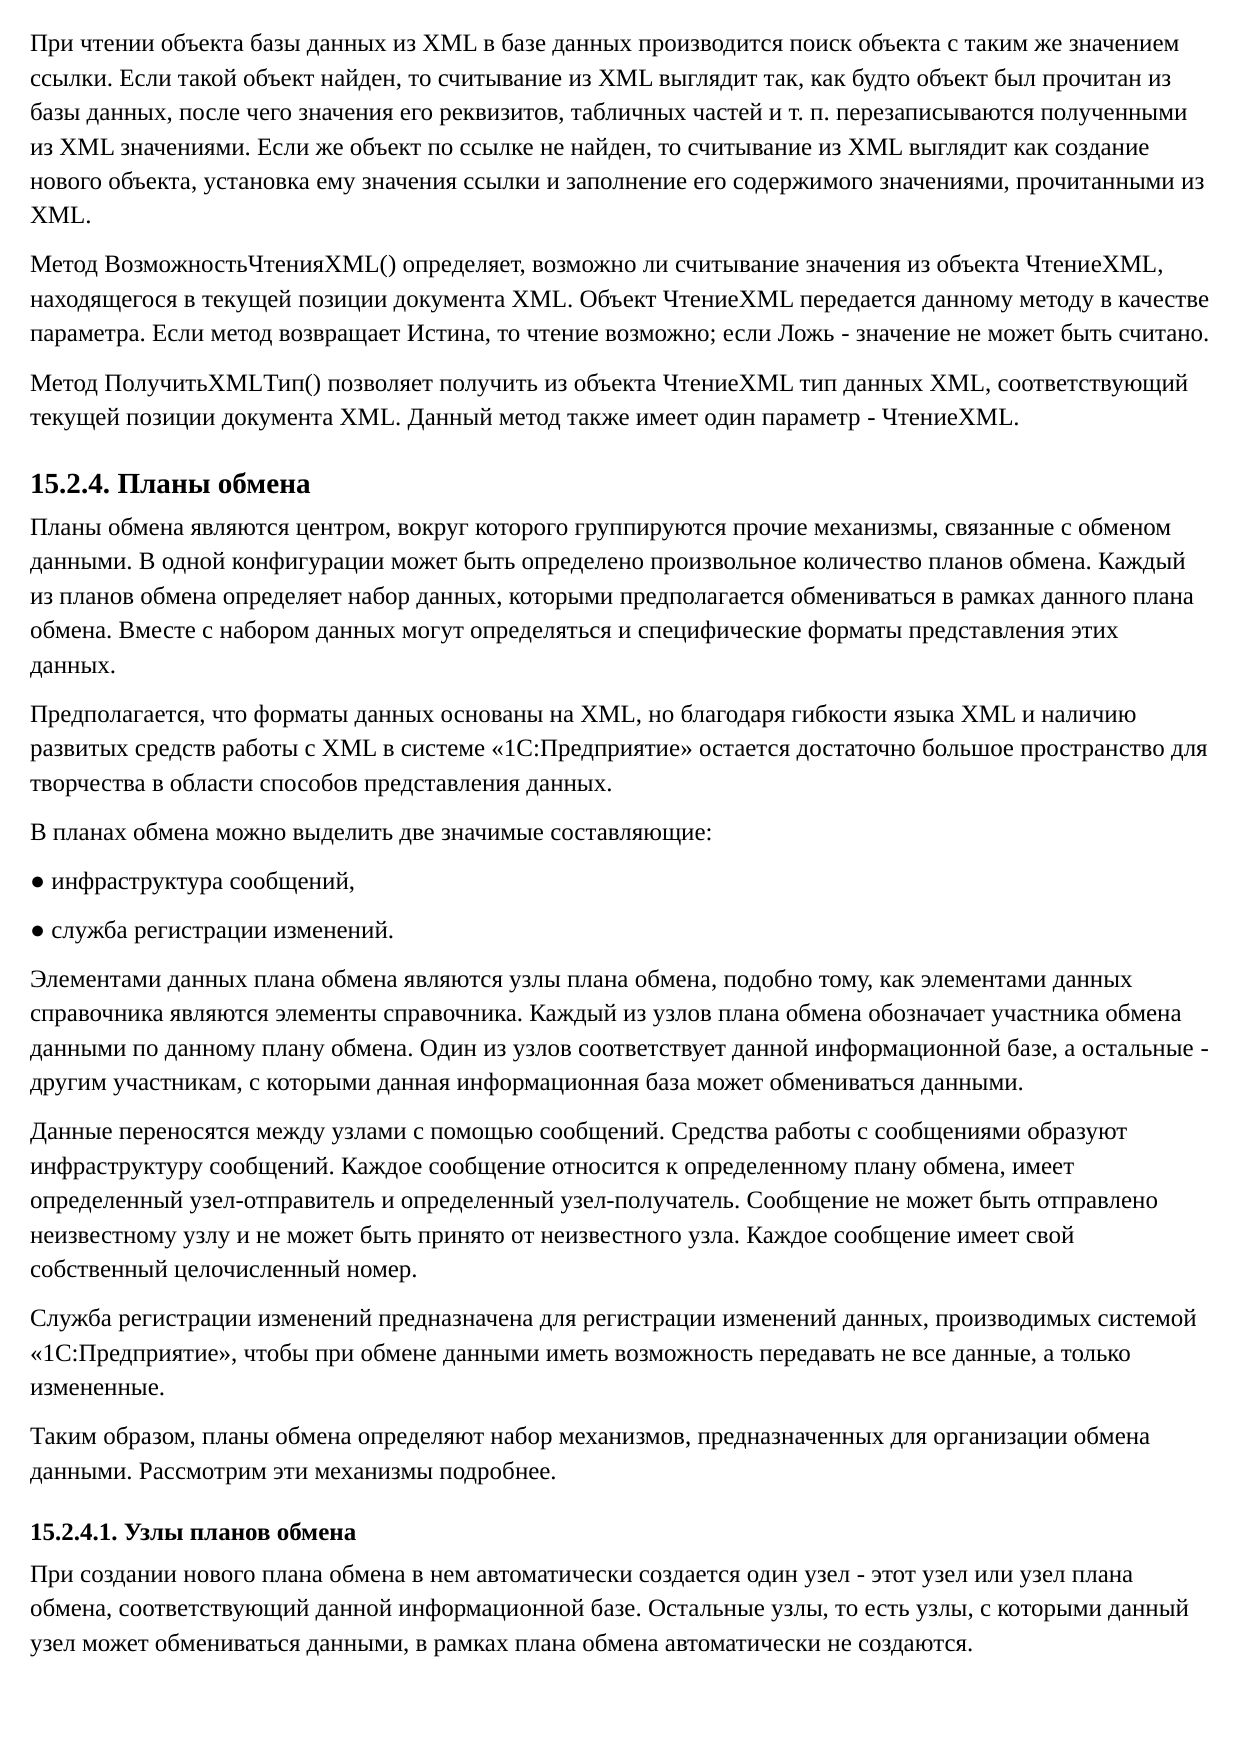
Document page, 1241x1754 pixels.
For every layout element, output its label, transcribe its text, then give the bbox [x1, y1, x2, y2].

text Данные переносятся между узлами с помощью сообщений. Средства работы с сообщениями образуют инфраструктуру сообщений. Каждое сообщение относится к определенному плану обмена, имеет определенный узел-отправитель и определенный узел-получатель. Сообщение не может быть отправлено неизвестному узлу и не может быть принято от неизвестного узла. Каждое сообщение имеет свой собственный целочисленный номер. [30, 1116, 1211, 1283]
text При чтении объекта базы данных из XML в базе данных производится поиск объекта с таким же значением ссылки. Если такой объект найден, то считывание из XML выглядит так, как будто объект был прочитан из базы данных, после чего значения его реквизитов, табличных частей и т. п. перезаписываются полученными из XML значениями. Если же объект по ссылке не найден, то считывание из XML выглядит как создание нового объекта, установка ему значения ссылки и заполнение его содержимого значениями, прочитанными из XML. [30, 28, 1211, 229]
text Предполагается, что форматы данных основаны на XML, но благодаря гибкости языка XML и наличию развитых средств работы с XML в системе «1С:Предприятие» остается достаточно большое пространство для творчества в области способов представления данных. [30, 699, 1211, 796]
text Планы обмена являются центром, вокруг которого группируются прочие механизмы, связанные с обменом данными. В одной конфигурации может быть определено произвольное количество планов обмена. Каждый из планов обмена определяет набор данных, которыми предполагается обмениваться в рамках данного плана обмена. Вместе с набором данных могут определяться и специфические форматы представления этих данных. [30, 512, 1211, 678]
text Метод ПолучитьXMLТип() позволяет получить из объекта ЧтениеXML тип данных XML, соответствующий текущей позиции документа XML. Данный метод также имеет один параметр ‑ ЧтениеXML. [30, 368, 1211, 431]
subtitle 15.2.4. Планы обмена [30, 466, 1211, 499]
text Таким образом, планы обмена определяют набор механизмов, предназначенных для организации обмена данными. Рассмотрим эти механизмы подробнее. [30, 1421, 1211, 1485]
text В планах обмена можно выделить две значимые составляющие: [30, 817, 1211, 846]
text При создании нового плана обмена в нем автоматически создается один узел ‑ этот узел или узел плана обмена, соответствующий данной информационной базе. Остальные узлы, то есть узлы, с которыми данный узел может обмениваться данными, в рамках плана обмена автоматически не создаются. [30, 1559, 1211, 1656]
text ● служба регистрации изменений. [30, 915, 1211, 944]
text Элементами данных плана обмена являются узлы плана обмена, подобно тому, как элементами данных справочника являются элементы справочника. Каждый из узлов плана обмена обозначает участника обмена данными по данному плану обмена. Один из узлов соответствует данной информационной базе, а остальные ‑ другим участникам, с которыми данная информационная база может обмениваться данными. [30, 964, 1211, 1096]
subtitle 15.2.4.1. Узлы планов обмена [30, 1517, 1211, 1546]
text ● инфраструктура сообщений, [30, 866, 1211, 894]
text Метод ВозможностьЧтенияXML() определяет, возможно ли считывание значения из объекта ЧтениеXML, находящегося в текущей позиции документа XML. Объект ЧтениеXML передается данному методу в качестве параметра. Если метод возвращает Истина, то чтение возможно; если Ложь ‑ значение не может быть считано. [30, 249, 1211, 347]
text Служба регистрации изменений предназначена для регистрации изменений данных, производимых системой «1С:Предприятие», чтобы при обмене данными иметь возможность передавать не все данные, а только измененные. [30, 1303, 1211, 1401]
